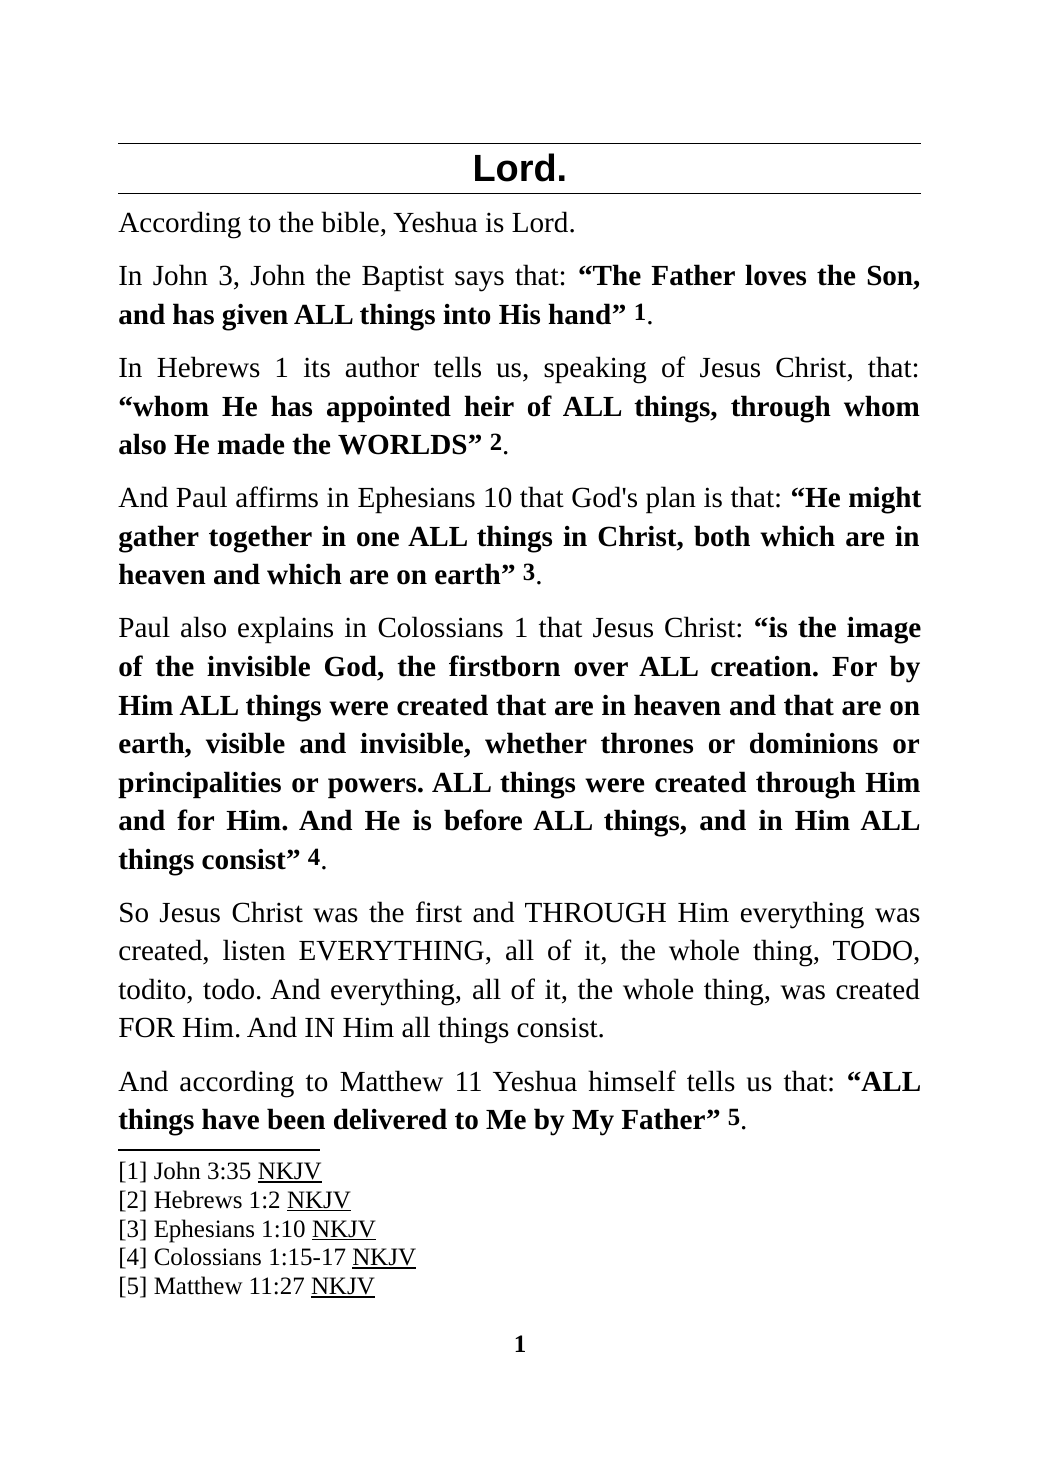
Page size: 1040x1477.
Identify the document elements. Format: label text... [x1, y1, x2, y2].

text John 3:35 NKJV [118, 1156, 921, 1185]
text Paul also explains in Colossians 1 that Jesus Christ: “is the image of the invisible God, the firstborn over ALL creation. For by Him ALL things were created that are in heaven and that are on earth, visible and invisible, whether thrones or dominions or principalities or powers. ALL things were created through Him and for Him. And He is before ALL things, and in Him ALL things consist” . [118, 611, 921, 875]
text Hebrews 1:2 NKJV [118, 1185, 921, 1214]
text According to the bible, Yeshua is Lord. [118, 205, 921, 239]
text So Jesus Christ was the first and THROUGH Him everything was created, listen EVERYTHING, all of it, the whole thing, TODO, todito, todo. And everything, all of it, the whole thing, was created FOR Him. And IN Him all things consist. [118, 895, 921, 1044]
text Matthew 11:27 NKJV [118, 1271, 921, 1300]
text Colossians 1:15-17 NKJV [118, 1242, 921, 1271]
text And according to Matthew 11 Yeshua himself tells us that: “ALL things have been delivered to Me by My Father” . [118, 1064, 921, 1136]
text In Hebrews 1 its author tells us, speaking of Jesus Christ, that: “whom He has appointed heir of ALL things, through whom also He made the WORLDS” . [118, 350, 921, 461]
text In John 3, John the Baptist says that: “The Father loves the Son, and has given ALL things into His hand” . [118, 258, 921, 331]
text Ephesians 1:10 NKJV [118, 1214, 921, 1242]
subtitle Lord. [118, 144, 921, 193]
text And Paul affirms in Ephesians 10 that God's plan is that: “He might gather together in one ALL things in Christ, both which are in heaven and which are on earth” . [118, 480, 921, 591]
